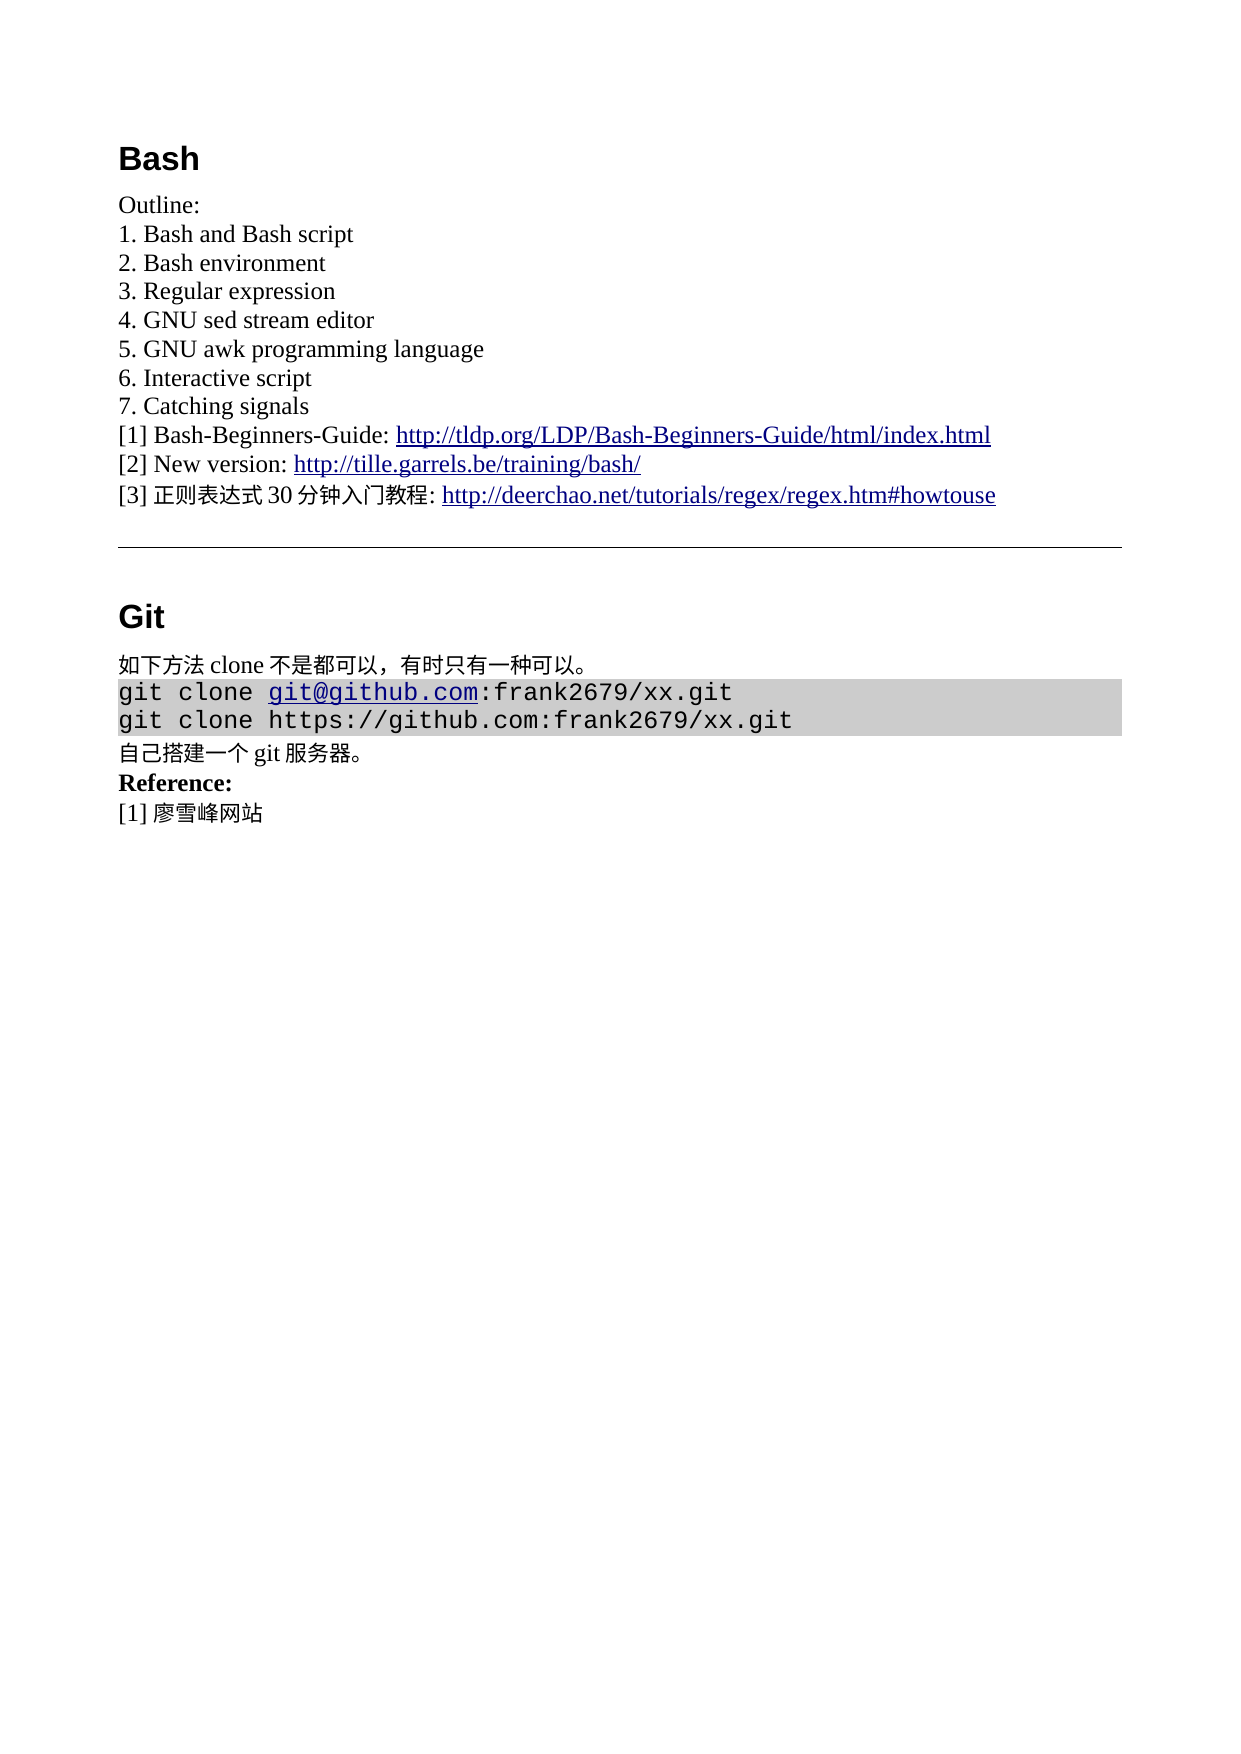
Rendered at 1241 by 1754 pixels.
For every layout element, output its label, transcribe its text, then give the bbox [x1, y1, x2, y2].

text Outline: [118, 190, 1122, 219]
text 5. GNU awk programming language [118, 334, 1122, 363]
text [1] Bash-Beginners-Guide: http://tldp.org/LDP/Bash-Beginners-Guide/html/index.html [118, 420, 1122, 449]
text 6. Interactive script [118, 363, 1122, 391]
subtitle Git [118, 596, 1122, 635]
text git clone https://github.com:frank2679/xx.git [118, 708, 1122, 736]
text 7. Catching signals [118, 391, 1122, 420]
text 3. Regular expression [118, 276, 1122, 305]
text 2. Bash environment [118, 248, 1122, 276]
text Reference: [118, 768, 1122, 796]
text 4. GNU sed stream editor [118, 305, 1122, 334]
text [2] New version: http://tille.garrels.be/training/bash/ [118, 449, 1122, 478]
text 自己搭建一个git服务器。 [118, 736, 1122, 768]
subtitle Bash [118, 139, 1122, 178]
text [3] 正则表达式30分钟入门教程: http://deerchao.net/tutorials/regex/regex.htm#howtouse [118, 478, 1122, 509]
text 1. Bash and Bash script [118, 219, 1122, 248]
text git clone git@github.com:frank2679/xx.git [118, 679, 1122, 708]
text [1] 廖雪峰网站 [118, 796, 1122, 828]
text 如下方法clone不是都可以，有时只有一种可以。 [118, 648, 1122, 679]
